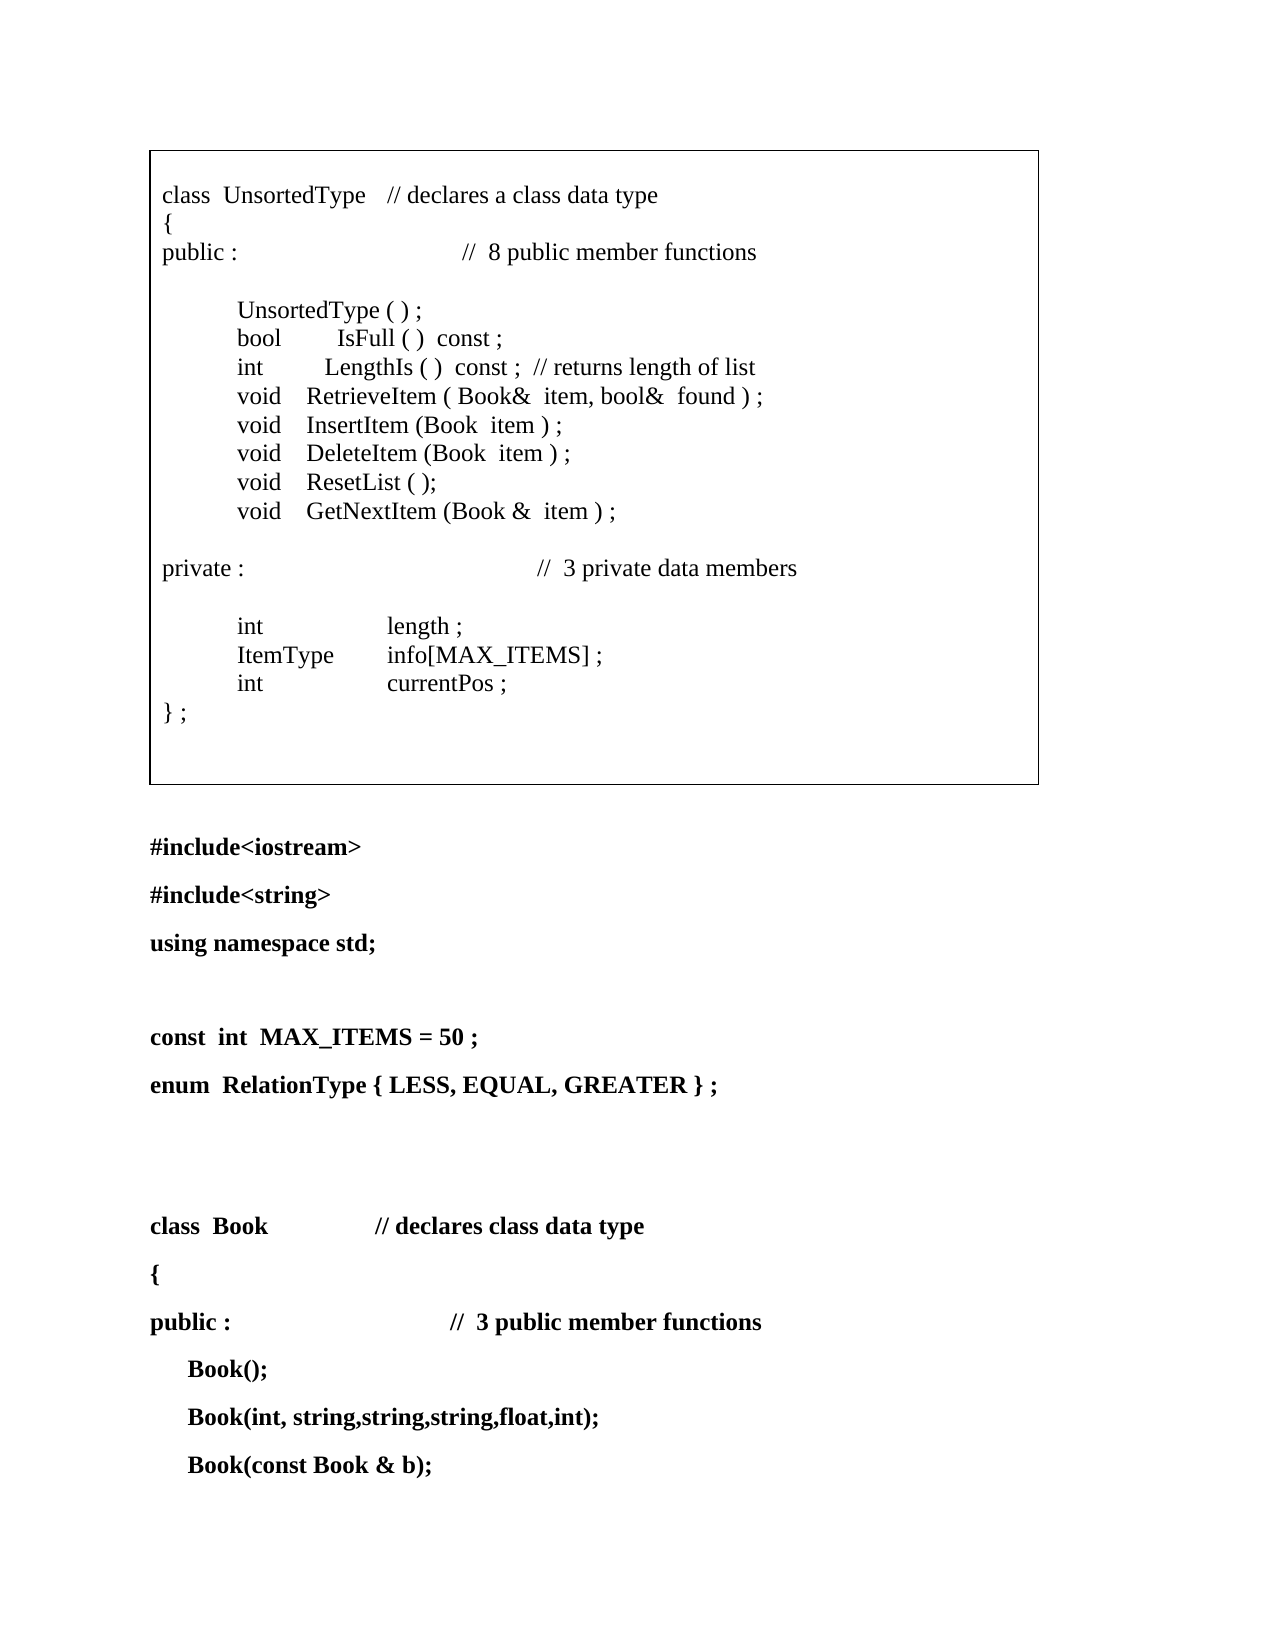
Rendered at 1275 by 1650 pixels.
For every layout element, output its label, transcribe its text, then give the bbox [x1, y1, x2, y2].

text const int MAX_ITEMS = 50 ; [150, 1022, 1087, 1051]
text #include<string> [150, 880, 1087, 909]
table_header class UnsortedType // declares a class data type { public : // 8 public member functions UnsortedType ( ) ; bool IsFull ( ) const ; int LengthIs ( ) const ; // returns length of list void RetrieveItem ( Book& item, bool& found ) ; void InsertItem (Book item ) ; void DeleteItem (Book item ) ; void ResetList ( ); void GetNextItem (Book & item ) ; private : // 3 private data members int length ; ItemType info[MAX_ITEMS] ; int currentPos ; } ; [151, 151, 1038, 783]
text class Book // declares class data type [150, 1211, 1087, 1240]
text Book(); [150, 1354, 1087, 1383]
text Book(int, string,string,string,float,int); [150, 1402, 1087, 1431]
text enum RelationType { LESS, EQUAL, GREATER } ; [150, 1070, 1087, 1099]
text Book(const Book & b); [150, 1450, 1087, 1479]
text public : // 3 public member functions [150, 1307, 1087, 1336]
text { [150, 1259, 1087, 1288]
text using namespace std; [150, 928, 1087, 956]
text #include<iostream> [150, 832, 1087, 861]
